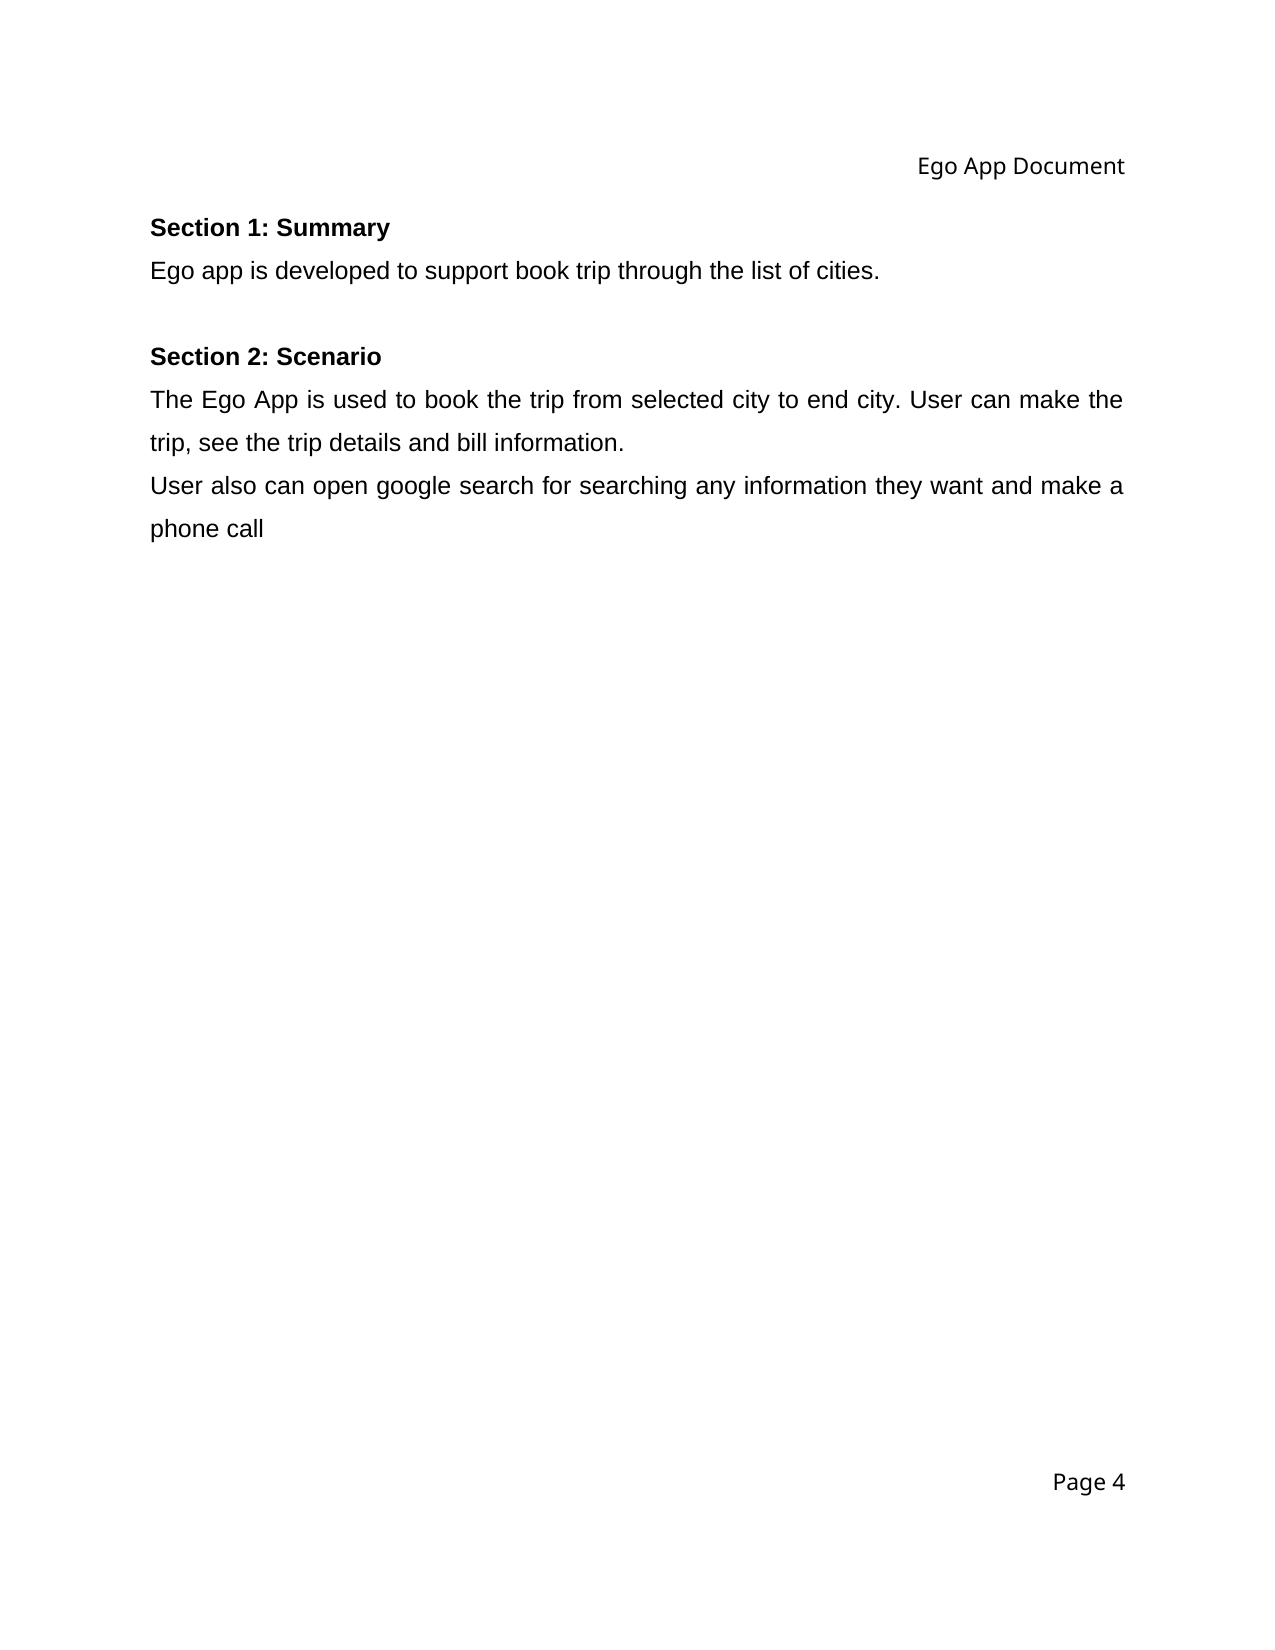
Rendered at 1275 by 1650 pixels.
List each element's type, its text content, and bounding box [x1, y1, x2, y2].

text Ego app is developed to support book trip through the list of cities. [150, 256, 1125, 284]
subtitle Section 1: Summary [150, 212, 1125, 241]
text The Ego App is used to book the trip from selected city to end city. User can make the trip, see the trip details and bill information. [150, 385, 1125, 457]
text User also can open google search for searching any information they want and make a phone call [150, 471, 1125, 543]
subtitle Section 2: Scenario [150, 342, 1125, 371]
